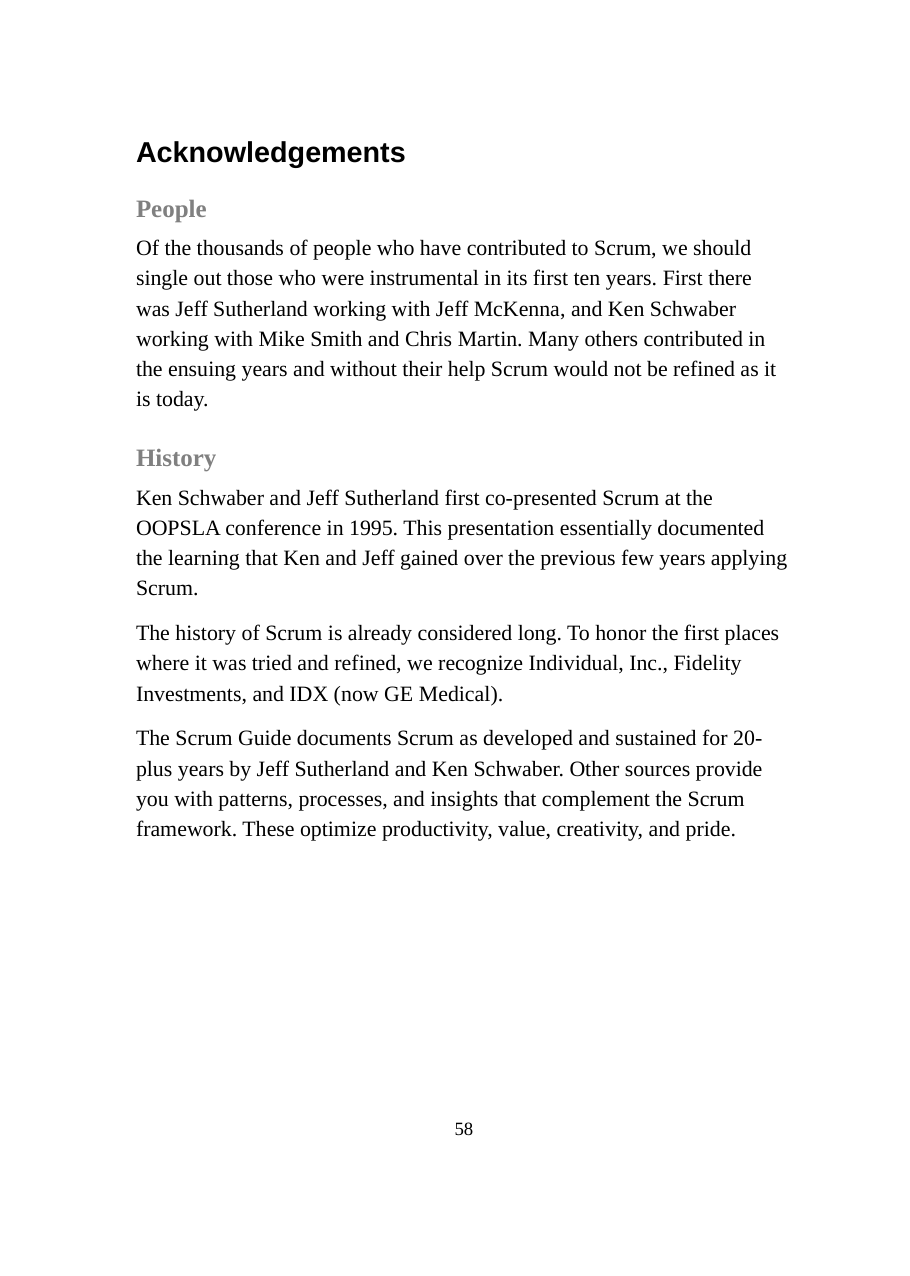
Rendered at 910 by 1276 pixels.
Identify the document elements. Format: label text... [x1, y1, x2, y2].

subtitle History [136, 443, 791, 472]
text Of the thousands of people who have contributed to Scrum, we should single out those who were instrumental in its first ten years. First there was Jeff Sutherland working with Jeff McKenna, and Ken Schwaber working with Mike Smith and Chris Martin. Many others contributed in the ensuing years and without their help Scrum would not be refined as it is today. [136, 235, 791, 411]
text The Scrum Guide documents Scrum as developed and sustained for 20-plus years by Jeff Sutherland and Ken Schwaber. Other sources provide you with patterns, processes, and insights that complement the Scrum framework. These optimize productivity, value, creativity, and pride. [136, 725, 791, 841]
text The history of Scrum is already considered long. To honor the first places where it was tried and refined, we recognize Individual, Inc., Fidelity Investments, and IDX (now GE Medical). [136, 620, 791, 706]
text Ken Schwaber and Jeff Sutherland first co-presented Scrum at the OOPSLA conference in 1995. This presentation essentially documented the learning that Ken and Jeff gained over the previous few years applying Scrum. [136, 485, 791, 601]
subtitle People [136, 194, 791, 223]
subtitle Acknowledgements [136, 136, 791, 169]
